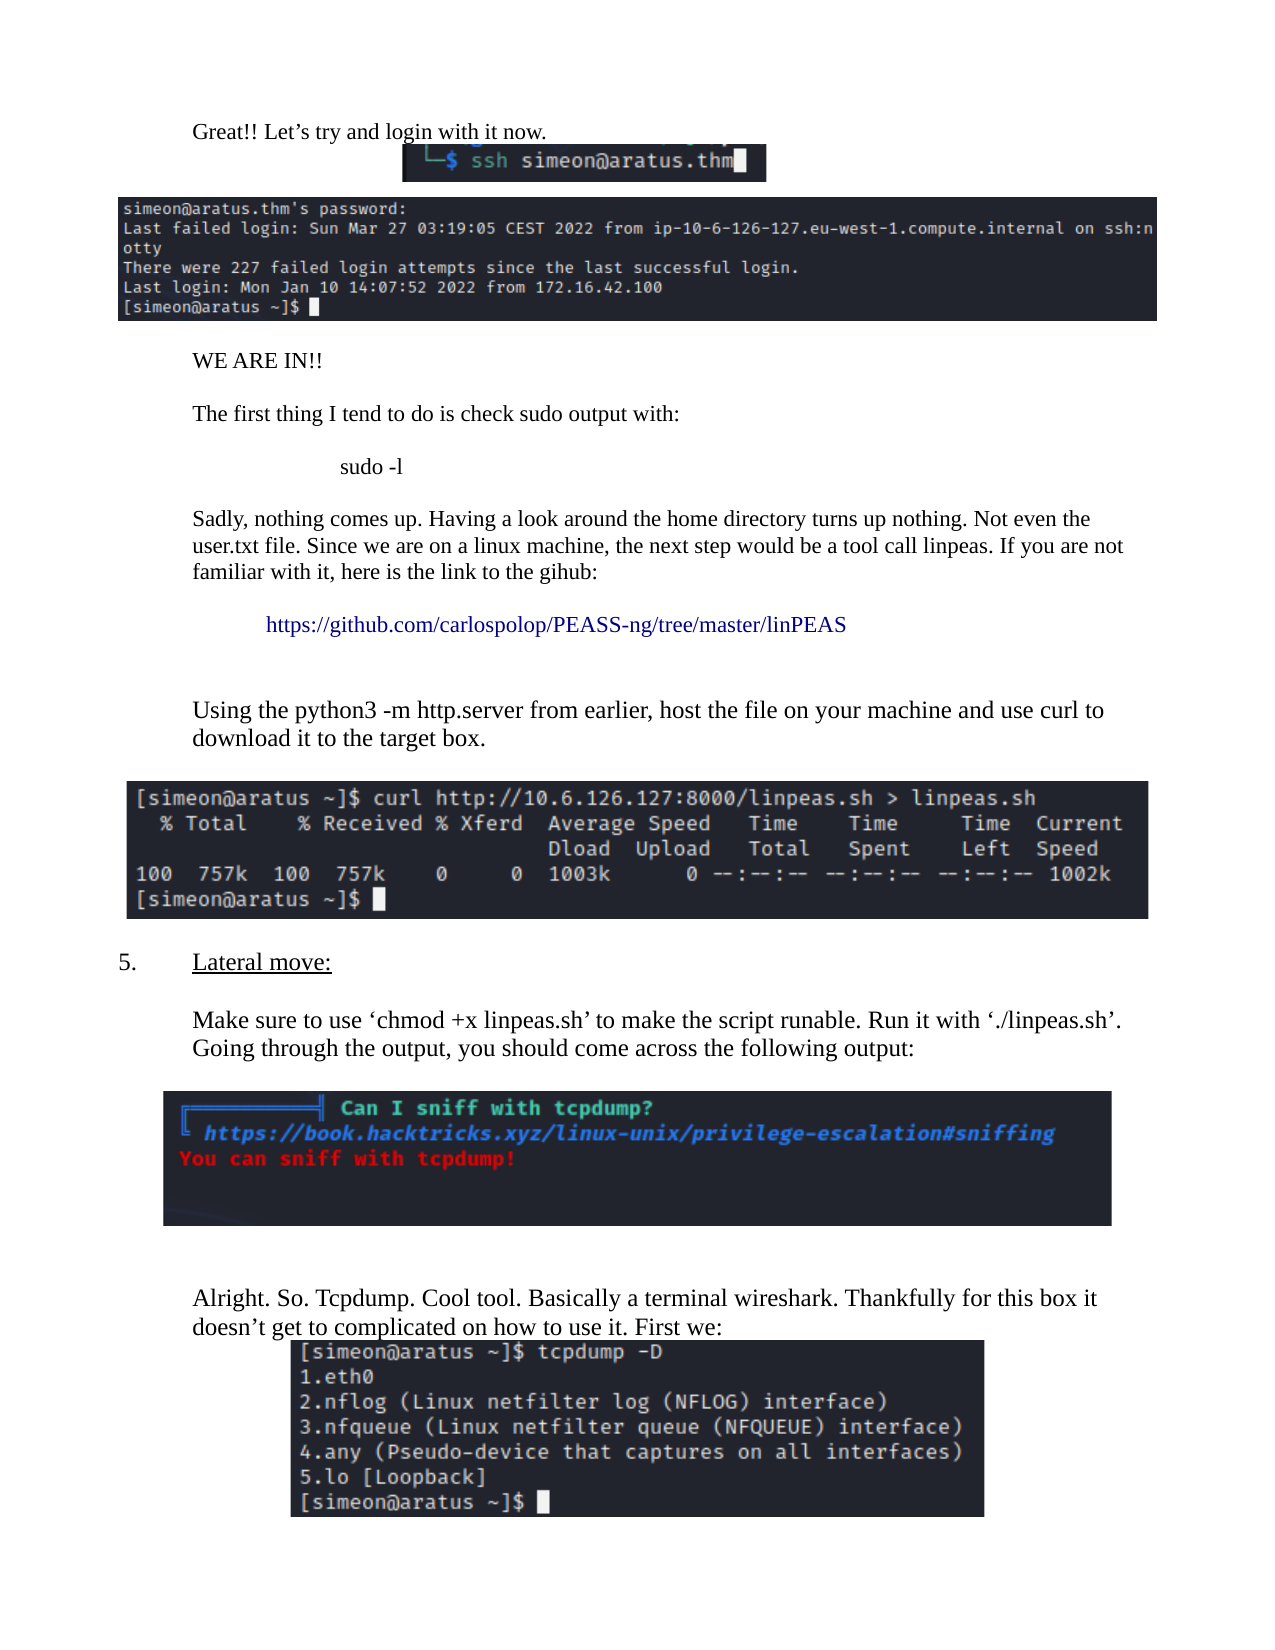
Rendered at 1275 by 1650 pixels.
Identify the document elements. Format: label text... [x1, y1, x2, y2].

text 5. Lateral move: [118, 781, 1157, 976]
picture [402, 144, 767, 182]
text [118, 1340, 290, 1513]
picture [118, 197, 1157, 321]
text [985, 1340, 1157, 1513]
text https://github.com/carlospolop/PEASS-ng/tree/master/linPEAS [118, 611, 1157, 637]
text Great!! Let’s try and login with it now. [118, 118, 1157, 144]
text The first thing I tend to do is check sudo output with: [118, 400, 1157, 426]
text Sadly, nothing comes up. Having a look around the home directory turns up nothing. Not even the user.txt file. Since we are on a linux machine, the next step would be a tool call linpeas. If you are not familiar with it, here is the link to the gihub: [118, 506, 1157, 584]
picture [290, 1340, 985, 1517]
text WE ARE IN!! [118, 321, 1157, 374]
text Make sure to use ‘chmod +x linpeas.sh’ to make the script runable. Run it with ‘./linpeas.sh’. Going through the output, you should come across the following output: [118, 1005, 1157, 1062]
text Alright. So. Tcpdump. Cool tool. Basically a terminal wireshark. Thankfully for this box it doesn’t get to complicated on how to use it. First we: [118, 1091, 1157, 1340]
picture [126, 781, 1149, 919]
text Using the python3 -m http.server from earlier, host the file on your machine and use curl to download it to the target box. [118, 695, 1157, 752]
picture [163, 1091, 1112, 1226]
text sudo -l [118, 453, 1157, 479]
